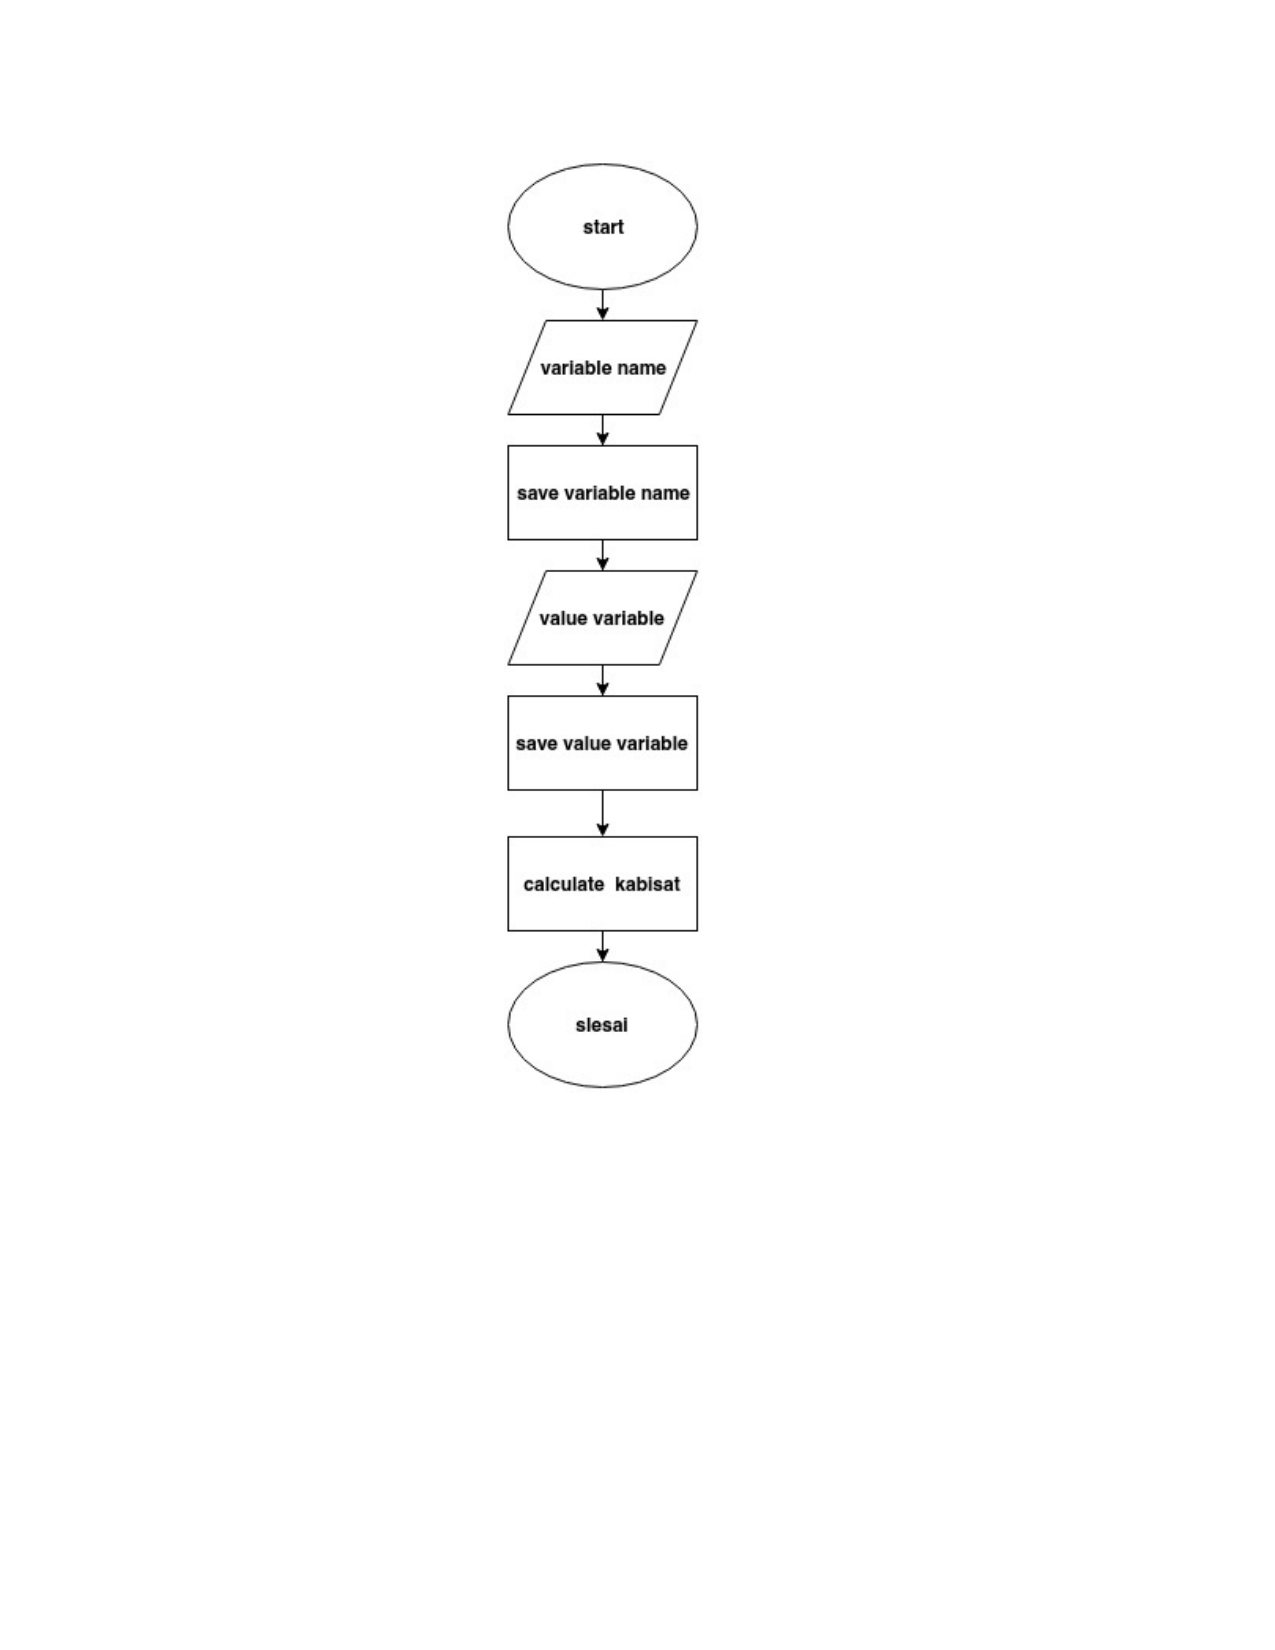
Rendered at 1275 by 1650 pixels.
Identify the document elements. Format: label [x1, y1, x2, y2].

picture [503, 160, 703, 1093]
